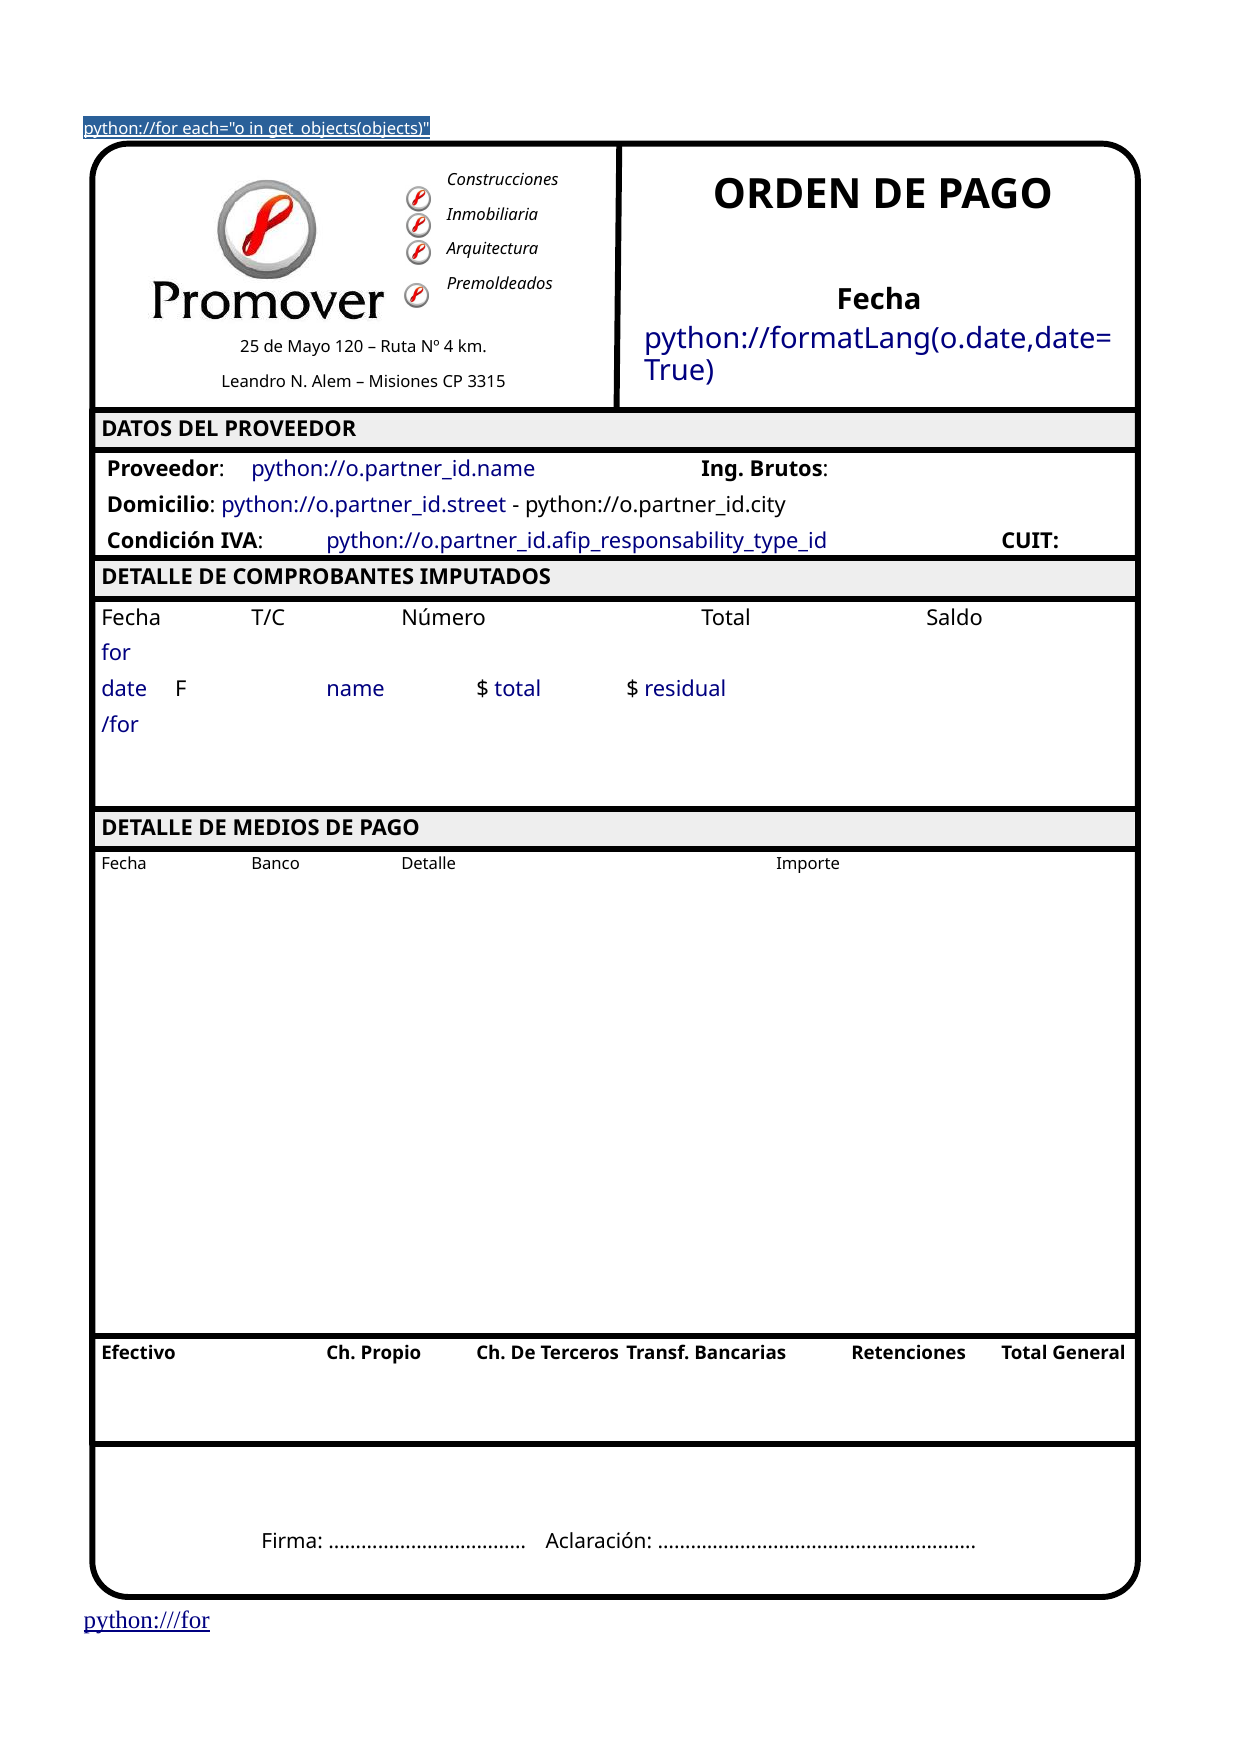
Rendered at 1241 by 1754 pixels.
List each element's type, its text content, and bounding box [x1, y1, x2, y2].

picture [405, 185, 432, 266]
picture [147, 175, 387, 324]
text python:///for [83, 1605, 1151, 1634]
picture [402, 281, 430, 309]
text python://for each="o in get_objects(objects)" [83, 116, 1151, 139]
